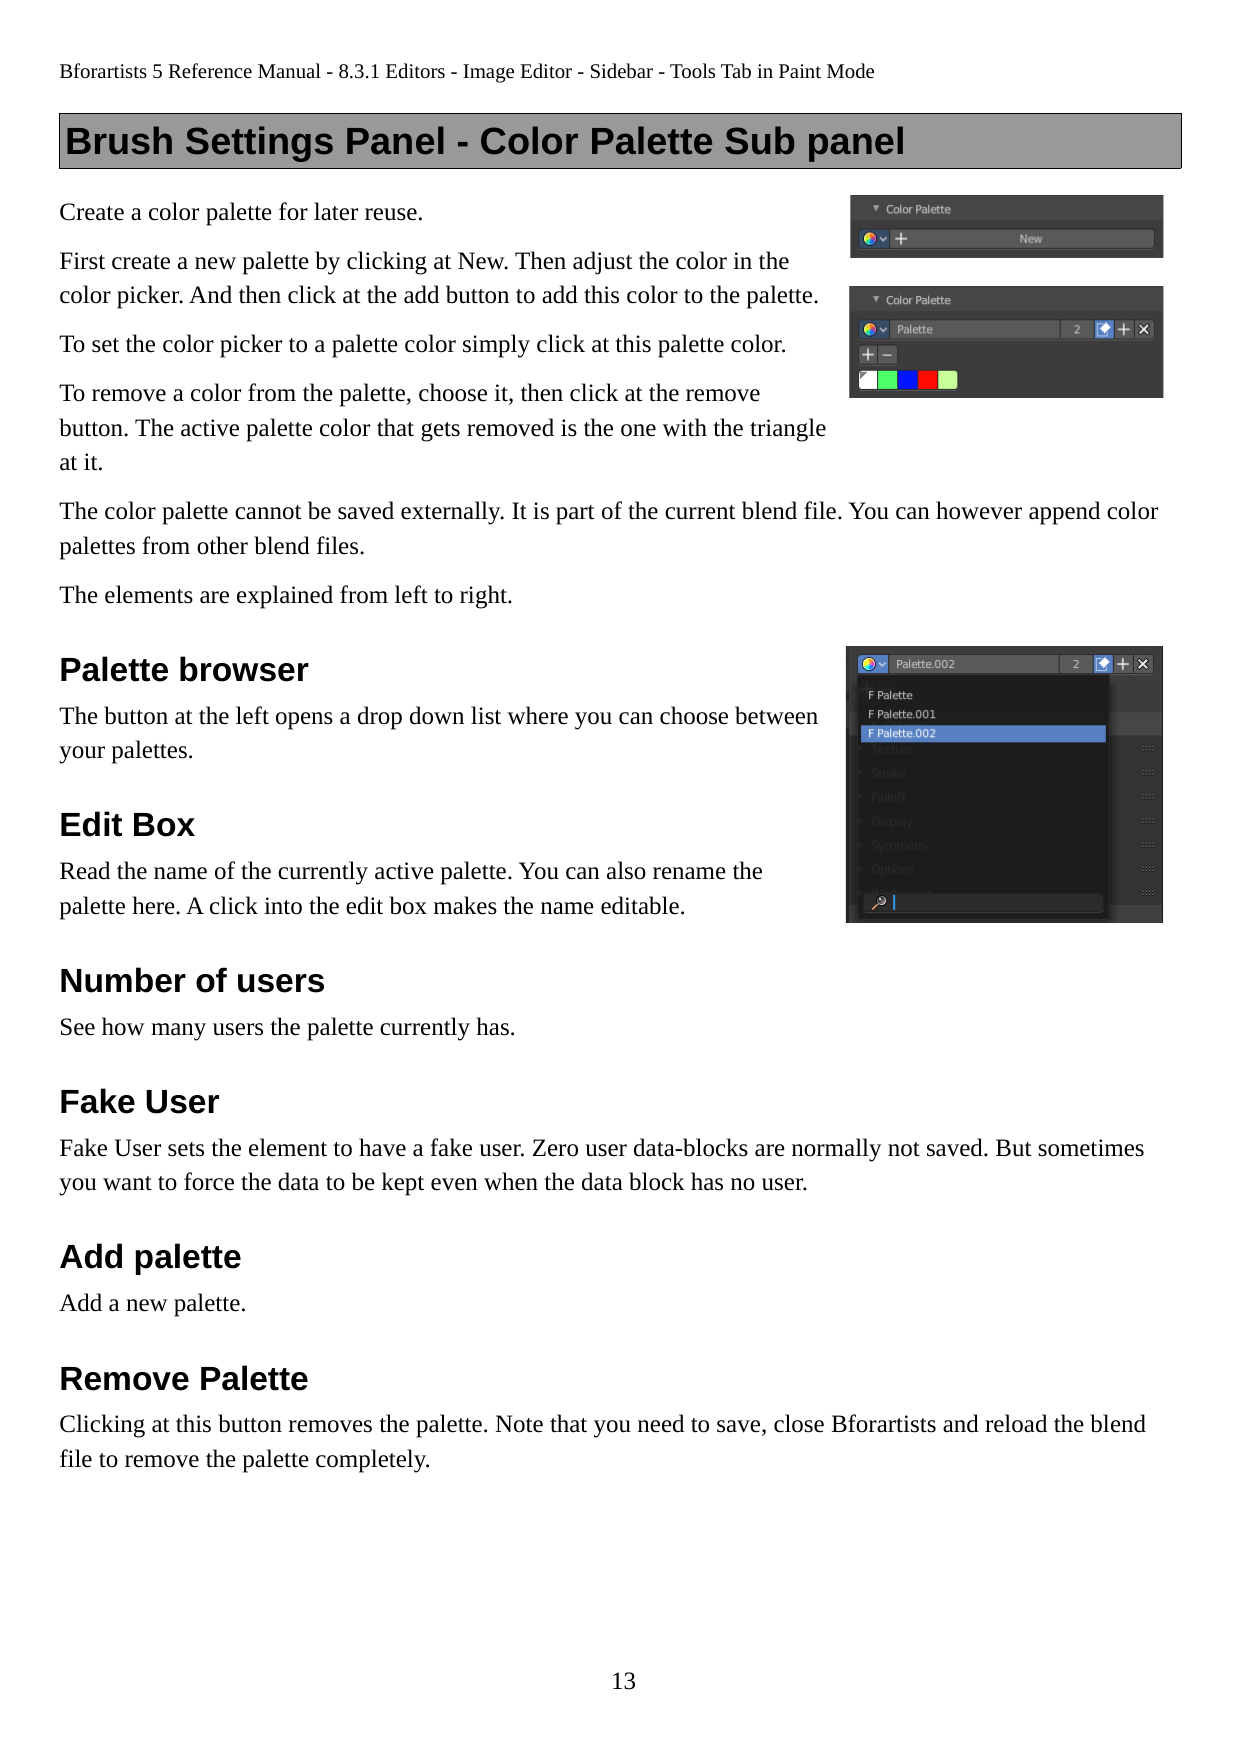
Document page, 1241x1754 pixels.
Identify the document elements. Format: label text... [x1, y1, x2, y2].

text Read the name of the currently active palette. You can also rename the palette here. A click into the edit box makes the name editable. [59, 856, 845, 920]
picture [845, 646, 1164, 923]
text Add a new palette. [59, 1288, 1181, 1317]
text To remove a color from the palette, choose it, then click at the remove button. The active palette color that gets removed is the one with the triangle at it. [59, 378, 1181, 476]
text Clicking at this button removes the palette. Note that you need to save, close Bforartists and reload the blend file to remove the palette completely. [59, 1409, 1181, 1473]
picture [849, 286, 1164, 398]
text See how many users the palette currently has. [59, 1012, 1181, 1041]
subtitle Add palette [59, 1237, 1181, 1276]
text First create a new palette by clicking at New. Then adjust the color in the color picker. And then click at the add button to add this color to the palette. [59, 246, 1181, 309]
subtitle Fake User [59, 1082, 1181, 1121]
table_header Brush Settings Panel - Color Palette Sub panel [60, 114, 1181, 168]
text The button at the left opens a drop down list where you can choose between your palettes. [59, 701, 845, 764]
text Fake User sets the element to have a fake user. Zero user data-blocks are normally not saved. But sometimes you want to force the data to be kept even when the data block has no user. [59, 1133, 1181, 1196]
subtitle Edit Box [59, 805, 845, 844]
subtitle Number of users [59, 961, 1181, 999]
subtitle Remove Palette [59, 1358, 1181, 1397]
text The elements are explained from left to right. [59, 580, 1181, 609]
subtitle Palette browser [59, 650, 845, 688]
picture [850, 195, 1164, 258]
text To set the color picker to a palette color simply click at this palette color. [59, 329, 849, 358]
subtitle [1164, 805, 1181, 844]
subtitle [1164, 650, 1181, 688]
text The color palette cannot be saved externally. It is part of the current blend file. You can however append color palettes from other blend files. [59, 496, 1181, 559]
text Create a color palette for later reuse. [59, 197, 850, 225]
